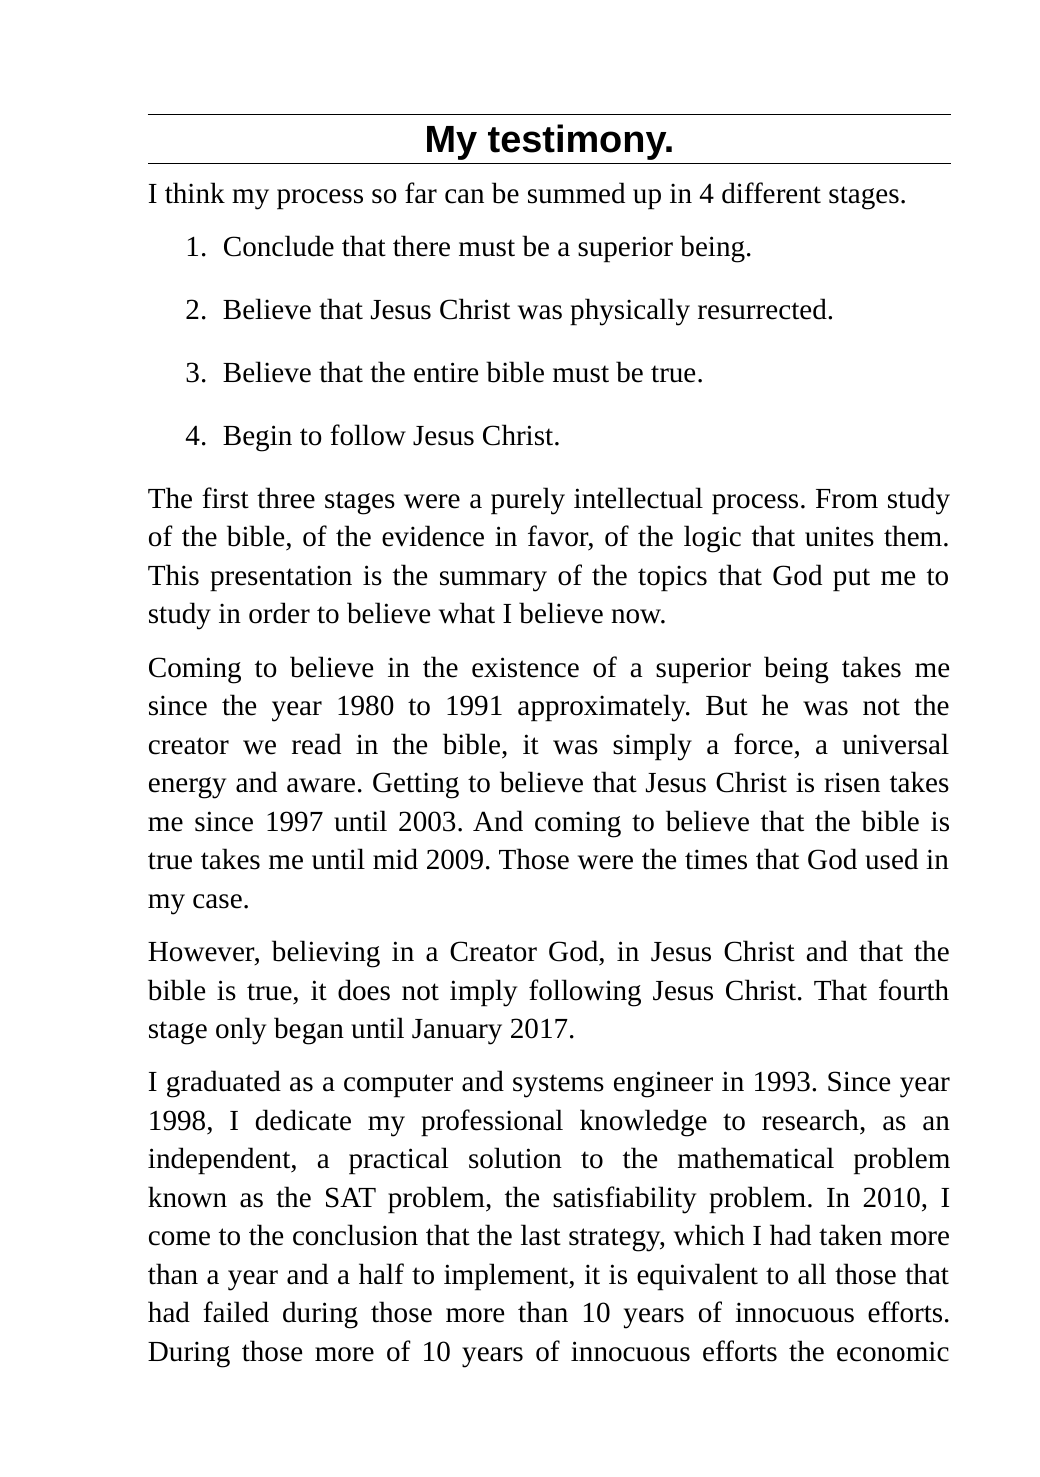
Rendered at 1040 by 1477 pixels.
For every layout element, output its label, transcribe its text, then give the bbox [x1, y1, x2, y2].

list Conclude that there must be a superior being. [185, 229, 951, 262]
list Begin to follow Jesus Christ. [185, 418, 951, 451]
text I graduated as a computer and systems engineer in 1993. Since year 1998, I dedicate my professional knowledge to research, as an independent, a practical solution to the mathematical problem known as the SAT problem, the satisfiability problem. In 2010, I come to the conclusion that the last strategy, which I had taken more than a year and a half to implement, it is equivalent to all those that had failed during those more than 10 years of innocuous efforts. During those more of 10 years of innocuous efforts the economic [148, 1064, 951, 1368]
text The first three stages were a purely intellectual process. From study of the bible, of the evidence in favor, of the logic that unites them. This presentation is the summary of the topics that God put me to study in order to believe what I believe now. [148, 481, 951, 630]
list Believe that Jesus Christ was physically resurrected. [185, 292, 951, 325]
text I think my process so far can be summed up in 4 different stages. [148, 176, 951, 209]
list Believe that the entire bible must be true. [185, 355, 951, 388]
text Coming to believe in the existence of a superior being takes me since the year 1980 to 1991 approximately. But he was not the creator we read in the bible, it was simply a force, a universal energy and aware. Getting to believe that Jesus Christ is risen takes me since 1997 until 2003. And coming to believe that the bible is true takes me until mid 2009. Those were the times that God used in my case. [148, 650, 951, 914]
text However, believing in a Creator God, in Jesus Christ and that the bible is true, it does not imply following Jesus Christ. That fourth stage only began until January 2017. [148, 934, 951, 1045]
subtitle My testimony. [148, 115, 951, 163]
